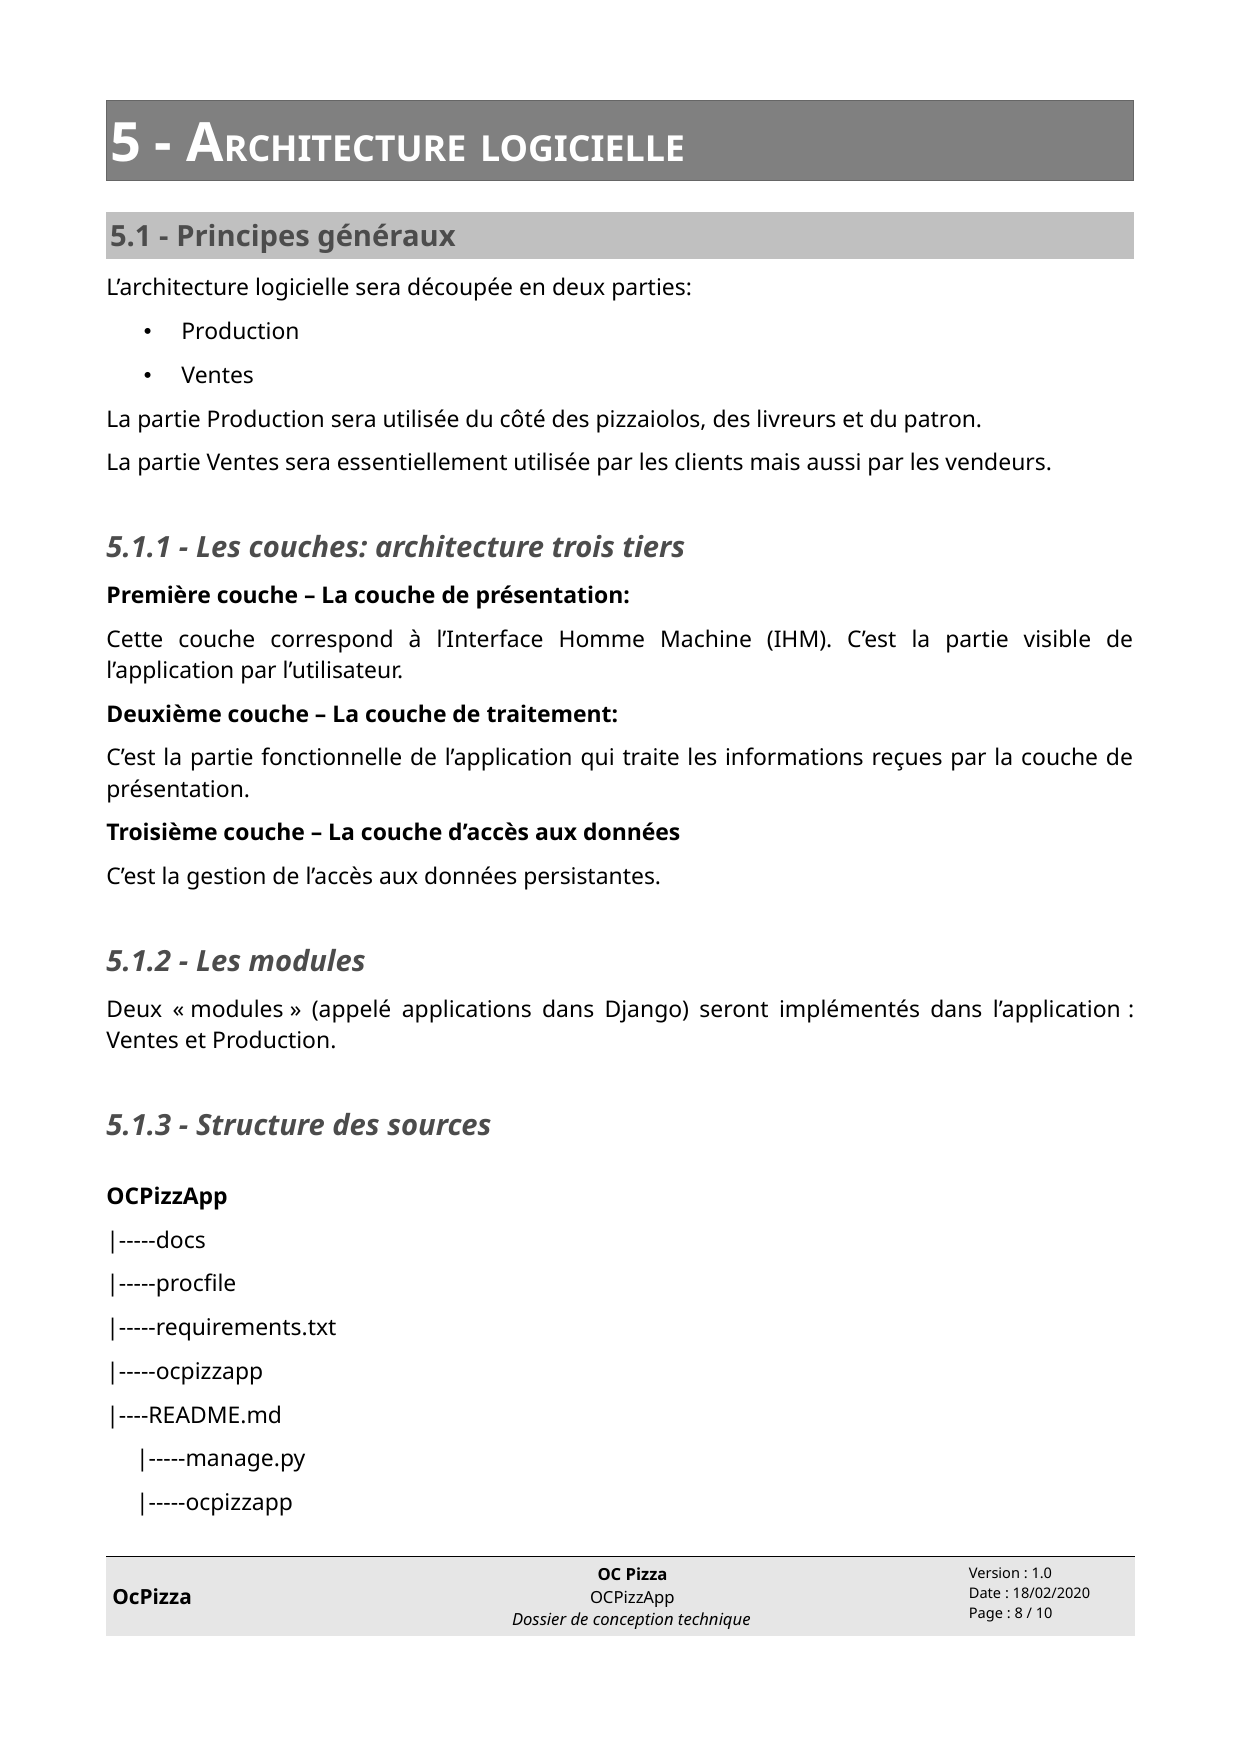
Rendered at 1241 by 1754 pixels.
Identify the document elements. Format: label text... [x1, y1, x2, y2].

text |----README.md [106, 1399, 1134, 1430]
text |-----requirements.txt [106, 1311, 1134, 1342]
text C’est la partie fonctionnelle de l’application qui traite les informations reçues par la couche de présentation. [106, 741, 1134, 804]
text L’architecture logicielle sera découpée en deux parties: [106, 271, 1134, 302]
list Ventes [144, 359, 1134, 390]
text C’est la gestion de l’accès aux données persistantes. [106, 860, 1134, 891]
text |-----ocpizzapp [106, 1355, 1134, 1386]
text |-----ocpizzapp [106, 1486, 1134, 1517]
subtitle Les modules [106, 940, 1134, 980]
text Troisième couche – La couche d’accès aux données [106, 816, 1134, 847]
text La partie Production sera utilisée du côté des pizzaiolos, des livreurs et du patron. [106, 402, 1134, 434]
text Deuxième couche – La couche de traitement: [106, 697, 1134, 729]
text |-----procfile [106, 1267, 1134, 1299]
list Production [144, 315, 1134, 346]
text Cette couche correspond à l’Interface Homme Machine (IHM). C’est la partie visible de l’application par l’utilisateur. [106, 622, 1134, 685]
text |-----docs [106, 1224, 1134, 1255]
text Première couche – La couche de présentation: [106, 579, 1134, 610]
subtitle Structure des sources [106, 1104, 1134, 1144]
text |-----manage.py [106, 1442, 1134, 1474]
subtitle Principes généraux [107, 213, 1133, 258]
subtitle Les couches: architecture trois tiers [106, 527, 1134, 566]
text La partie Ventes sera essentiellement utilisée par les clients mais aussi par les vendeurs. [106, 446, 1134, 477]
text Deux « modules » (appelé applications dans Django) seront implémentés dans l’application : Ventes et Production. [106, 992, 1134, 1055]
text OCPizzApp [106, 1180, 1134, 1211]
subtitle Architecture logicielle [107, 101, 1133, 180]
